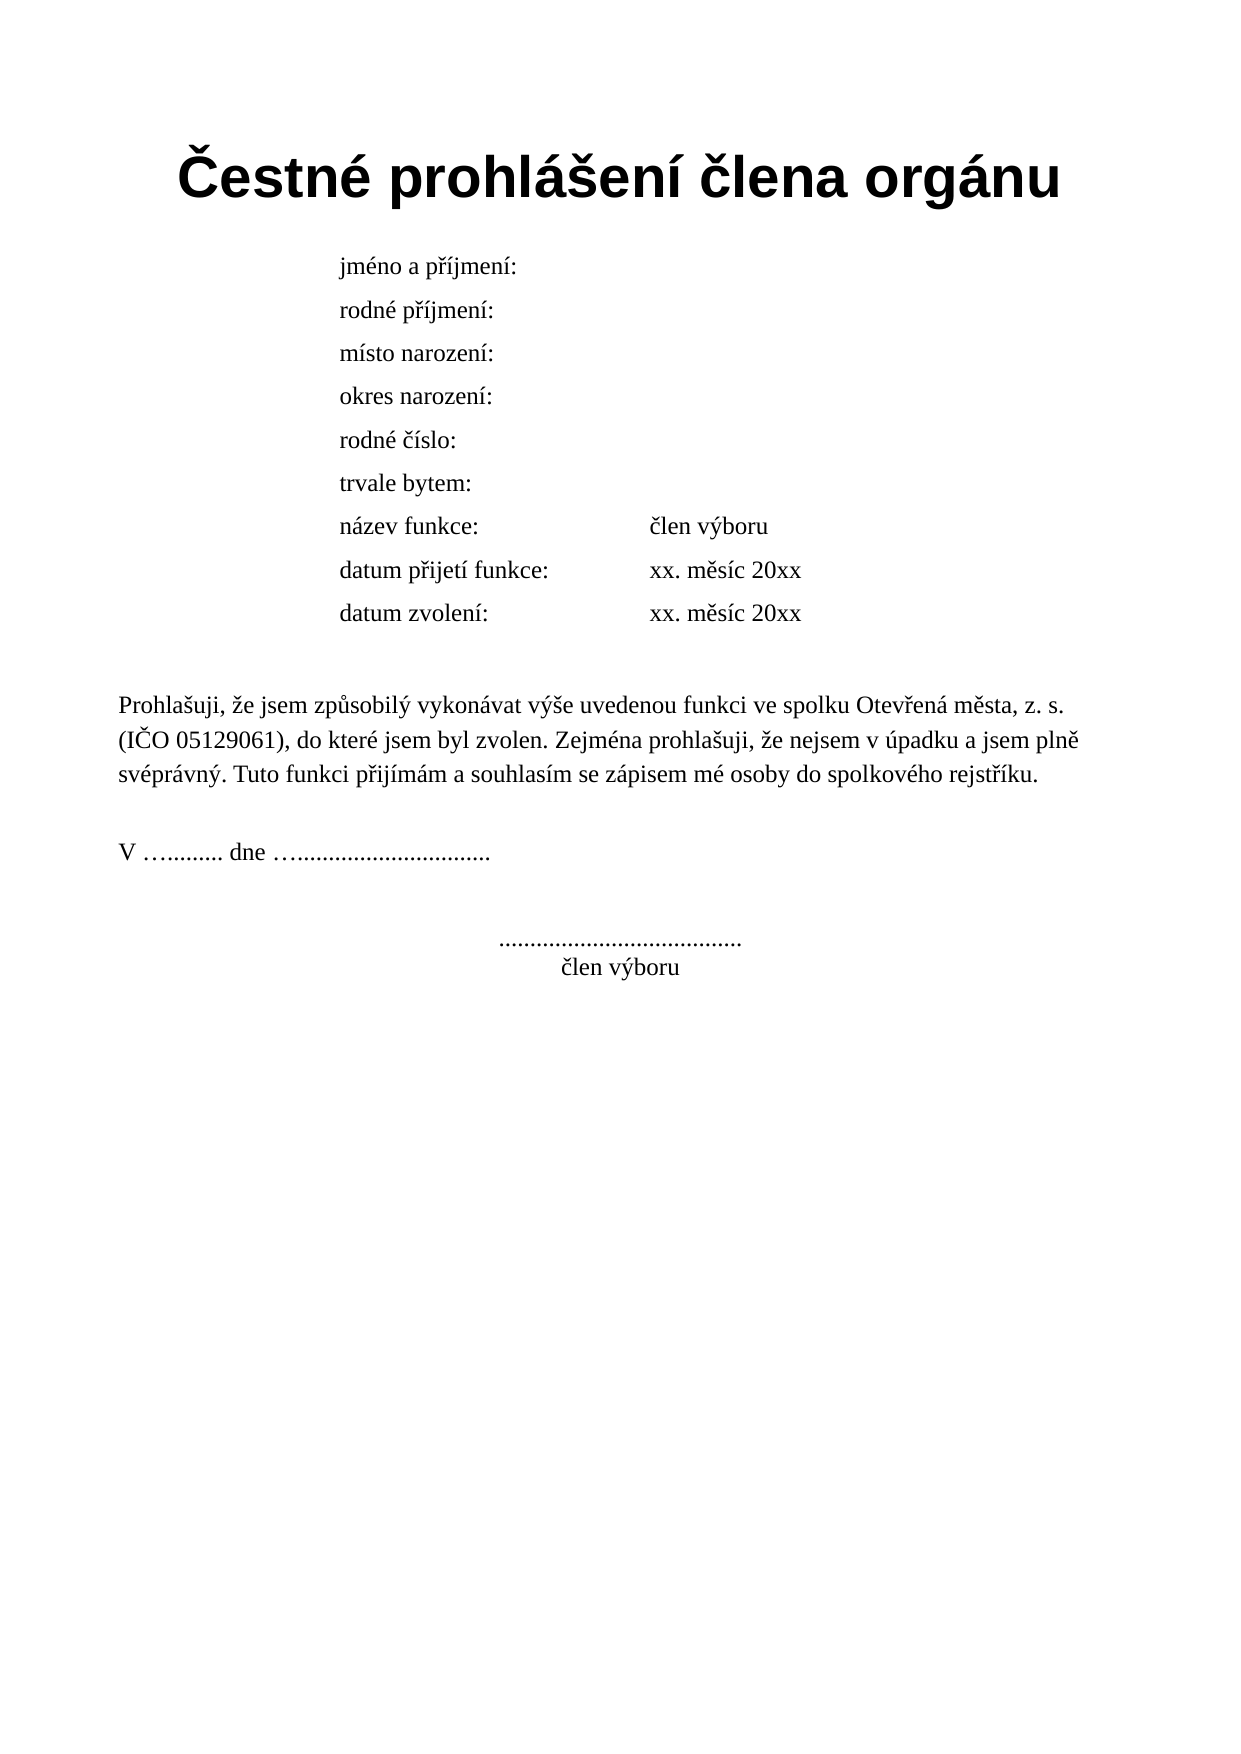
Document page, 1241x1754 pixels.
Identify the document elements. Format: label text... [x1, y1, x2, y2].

table_header [649, 251, 1122, 295]
table_cell datum přijetí funkce: [118, 555, 649, 598]
table_cell [649, 425, 1122, 468]
table_cell xx. měsíc 20xx [649, 598, 1122, 641]
table_header jméno a příjmení: [118, 251, 649, 295]
text ....................................... člen výboru [118, 923, 1122, 981]
table_cell [649, 338, 1122, 381]
table_cell člen výboru [649, 511, 1122, 555]
table_cell [649, 381, 1122, 425]
table_cell název funkce: [118, 511, 649, 555]
table_cell [649, 468, 1122, 511]
table_cell datum zvolení: [118, 598, 649, 641]
table_cell místo narození: [118, 338, 649, 381]
table_cell okres narození: [118, 381, 649, 425]
text Prohlašuji, že jsem způsobilý vykonávat výše uvedenou funkci ve spolku Otevřená města, z. s. (IČO 05129061), do které jsem byl zvolen. Zejména prohlašuji, že nejsem v úpadku a jsem plně svéprávný. Tuto funkci přijímám a souhlasím se zápisem mé osoby do spolkového rejstříku. [118, 691, 1122, 788]
table_cell [649, 295, 1122, 338]
table_cell rodné příjmení: [118, 295, 649, 338]
table_cell trvale bytem: [118, 468, 649, 511]
table_cell xx. měsíc 20xx [649, 555, 1122, 598]
title Čestné prohlášení člena orgánu [118, 143, 1122, 210]
table_cell rodné číslo: [118, 425, 649, 468]
text V …......... dne …............................... [118, 837, 1122, 866]
